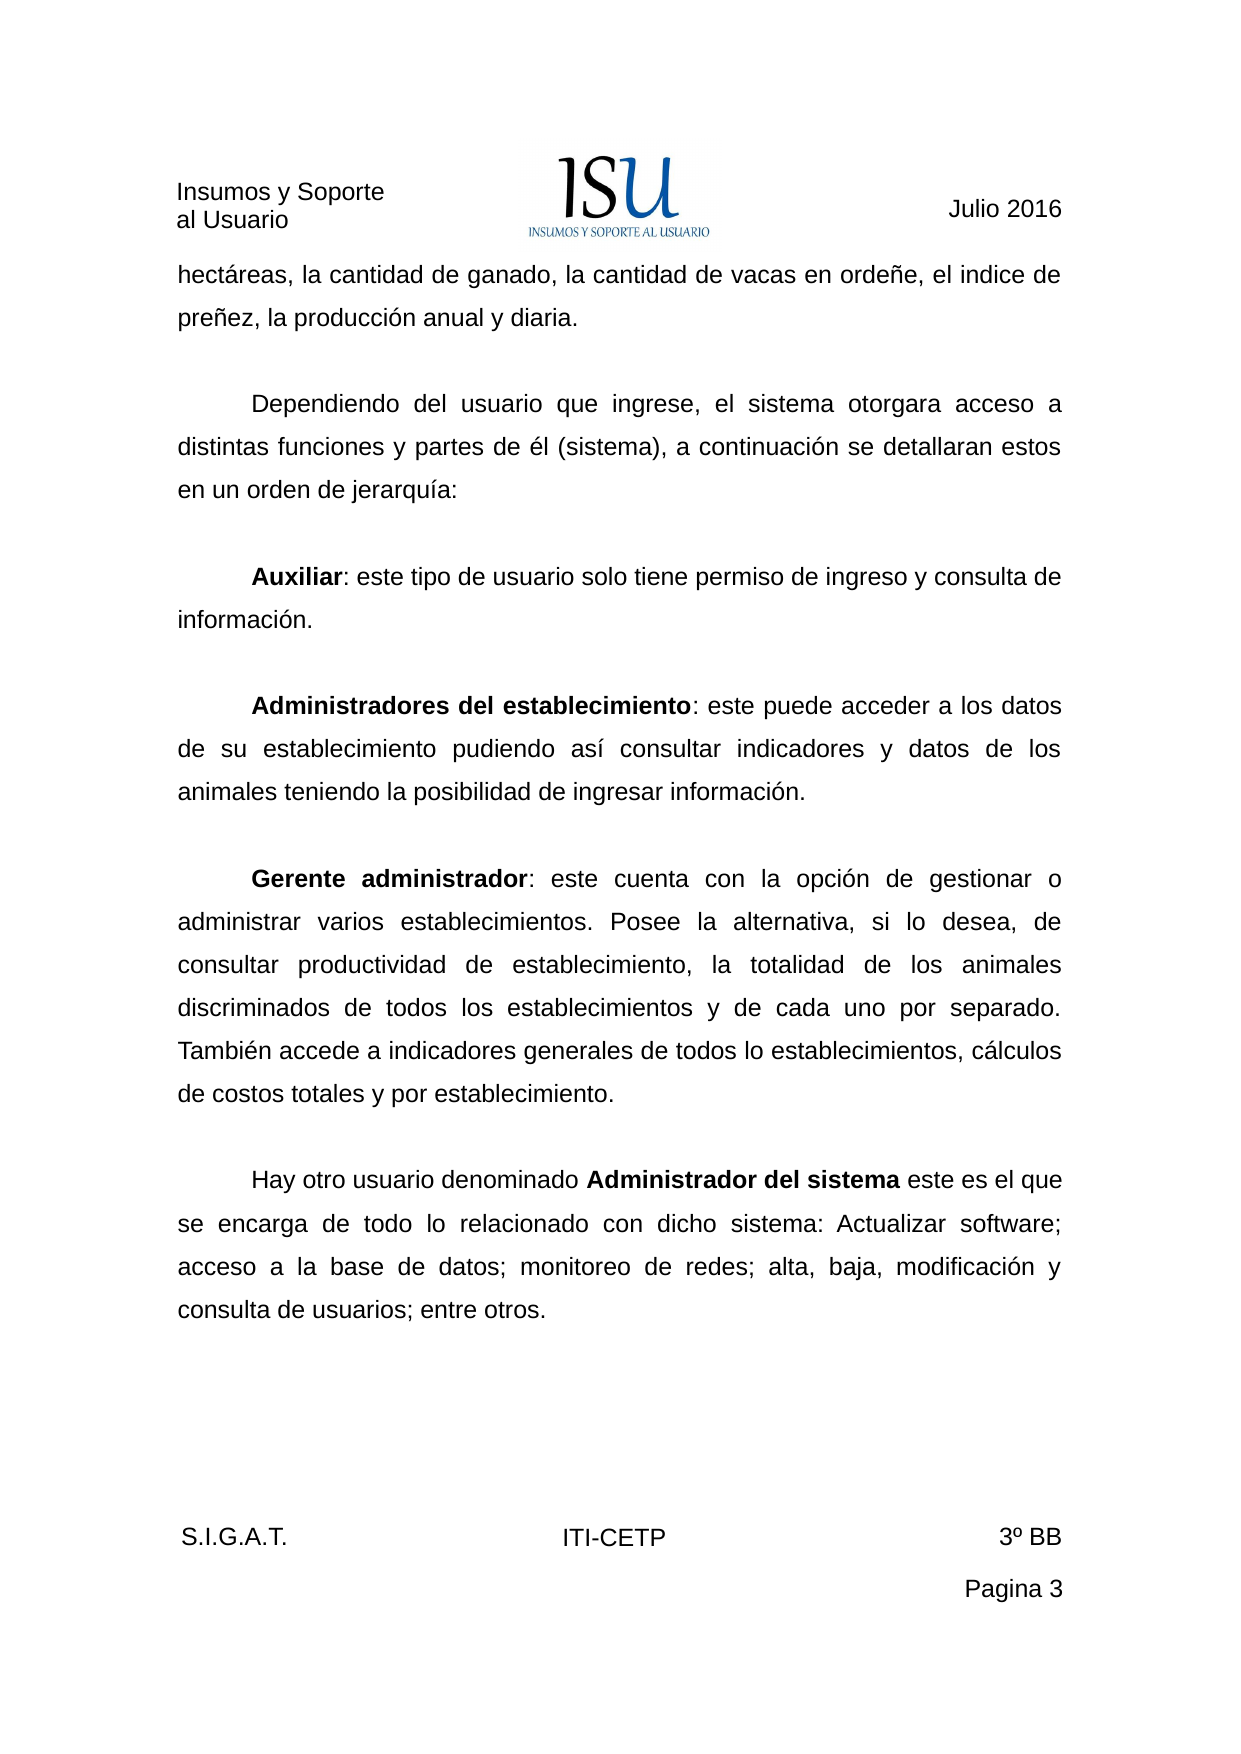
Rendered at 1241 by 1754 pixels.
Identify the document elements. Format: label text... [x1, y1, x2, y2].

text Hay otro usuario denominado Administrador del sistema este es el que se encarga de todo lo relacionado con dicho sistema: Actualizar software; acceso a la base de datos; monitoreo de redes; alta, baja, modificación y consulta de usuarios; entre otros. [177, 1165, 1063, 1323]
text Gerente administrador: este cuenta con la opción de gestionar o administrar varios establecimientos. Posee la alternativa, si lo desea, de consultar productividad de establecimiento, la totalidad de los animales discriminados de todos los establecimientos y de cada uno por separado. También accede a indicadores generales de todos lo establecimientos, cálculos de costos totales y por establecimiento. [177, 863, 1063, 1108]
picture [517, 138, 723, 252]
text hectáreas, la cantidad de ganado, la cantidad de vacas en ordeñe, el indice de preñez, la producción anual y diaria. [177, 260, 1063, 332]
text Auxiliar: este tipo de usuario solo tiene permiso de ingreso y consulta de información. [177, 562, 1063, 633]
text Administradores del establecimiento: este puede acceder a los datos de su establecimiento pudiendo así consultar indicadores y datos de los animales teniendo la posibilidad de ingresar información. [177, 691, 1063, 806]
text Dependiendo del usuario que ingrese, el sistema otorgara acceso a distintas funciones y partes de él (sistema), a continuación se detallaran estos en un orden de jerarquía: [177, 389, 1063, 504]
